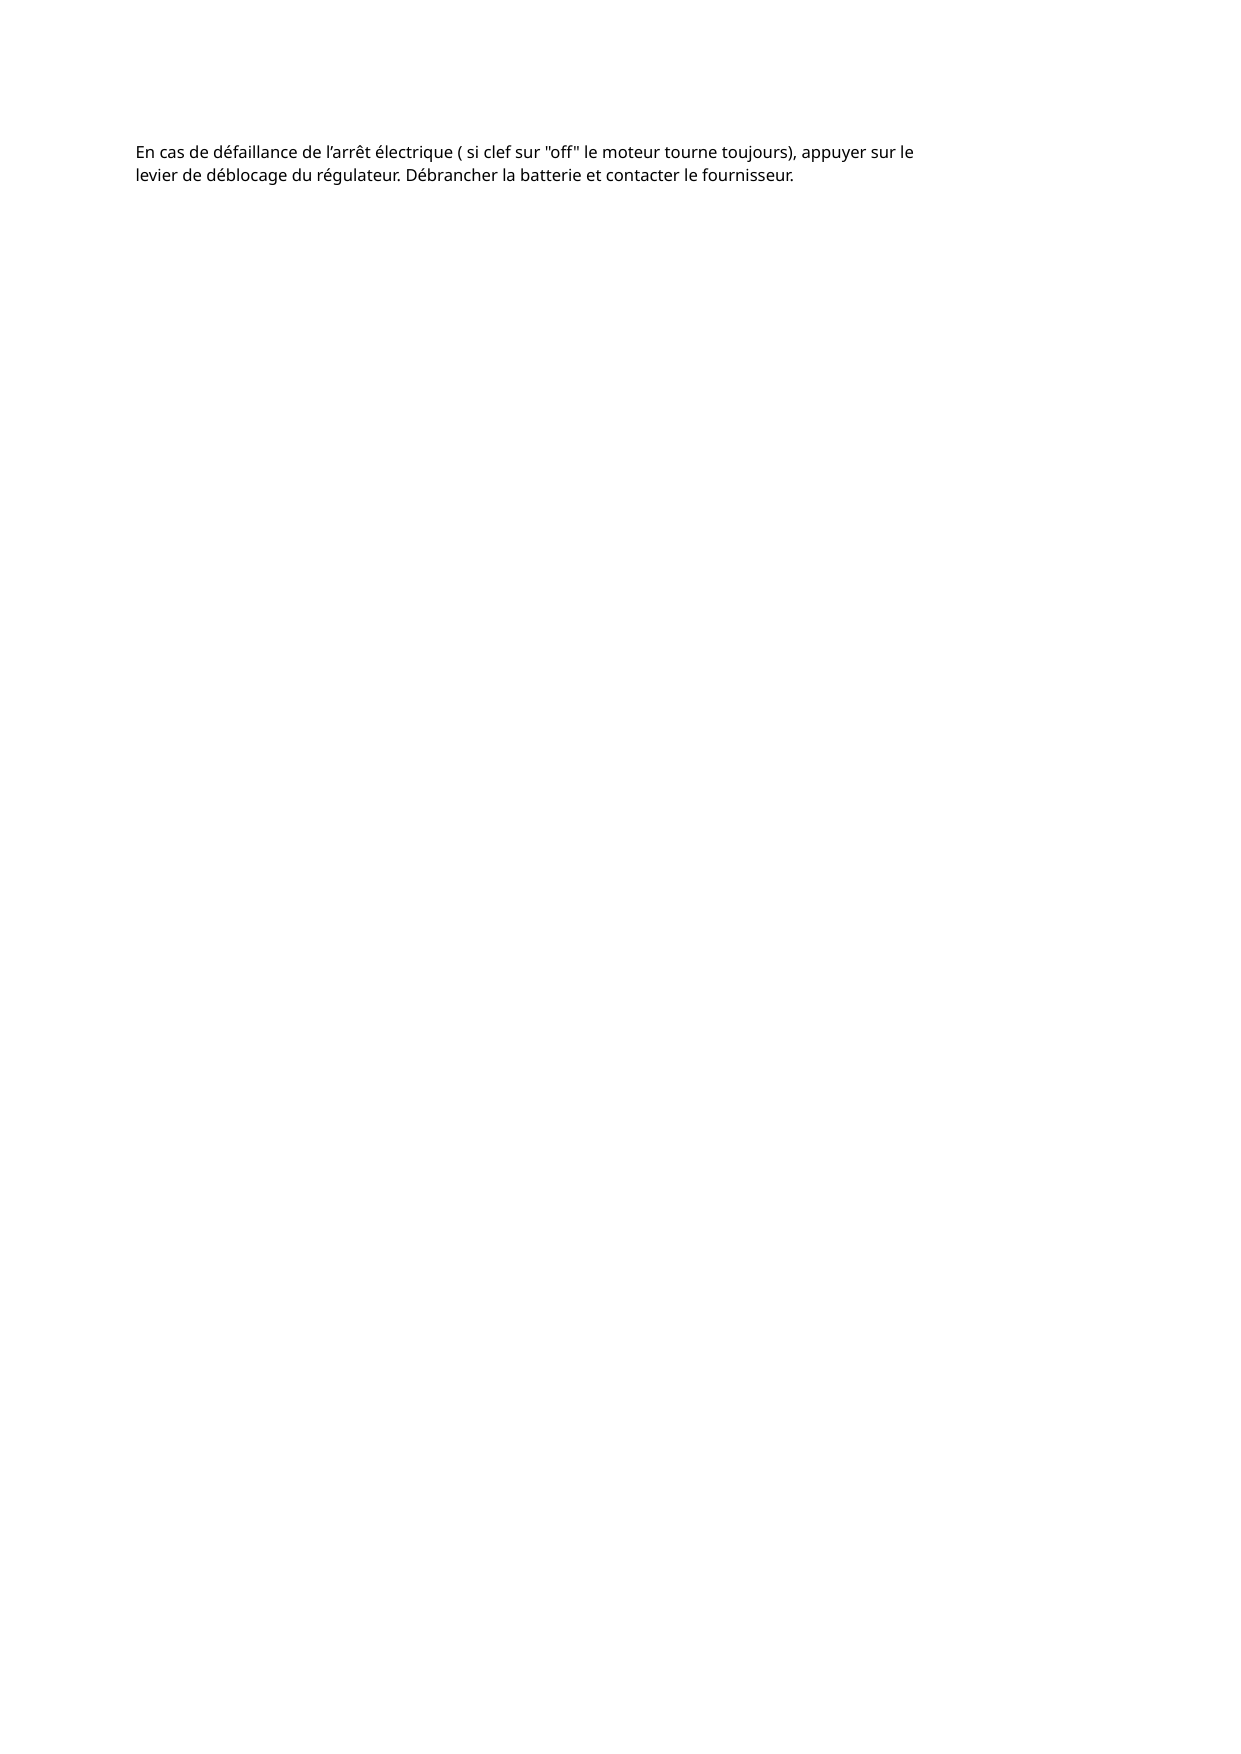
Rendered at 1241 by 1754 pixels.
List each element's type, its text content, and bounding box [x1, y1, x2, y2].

text levier de déblocage du régulateur. Débrancher la batterie et contacter le fournisseur. [118, 163, 1122, 186]
text En cas de défaillance de l’arrêt électrique ( si clef sur "off" le moteur tourne toujours), appuyer sur le [118, 141, 1122, 163]
